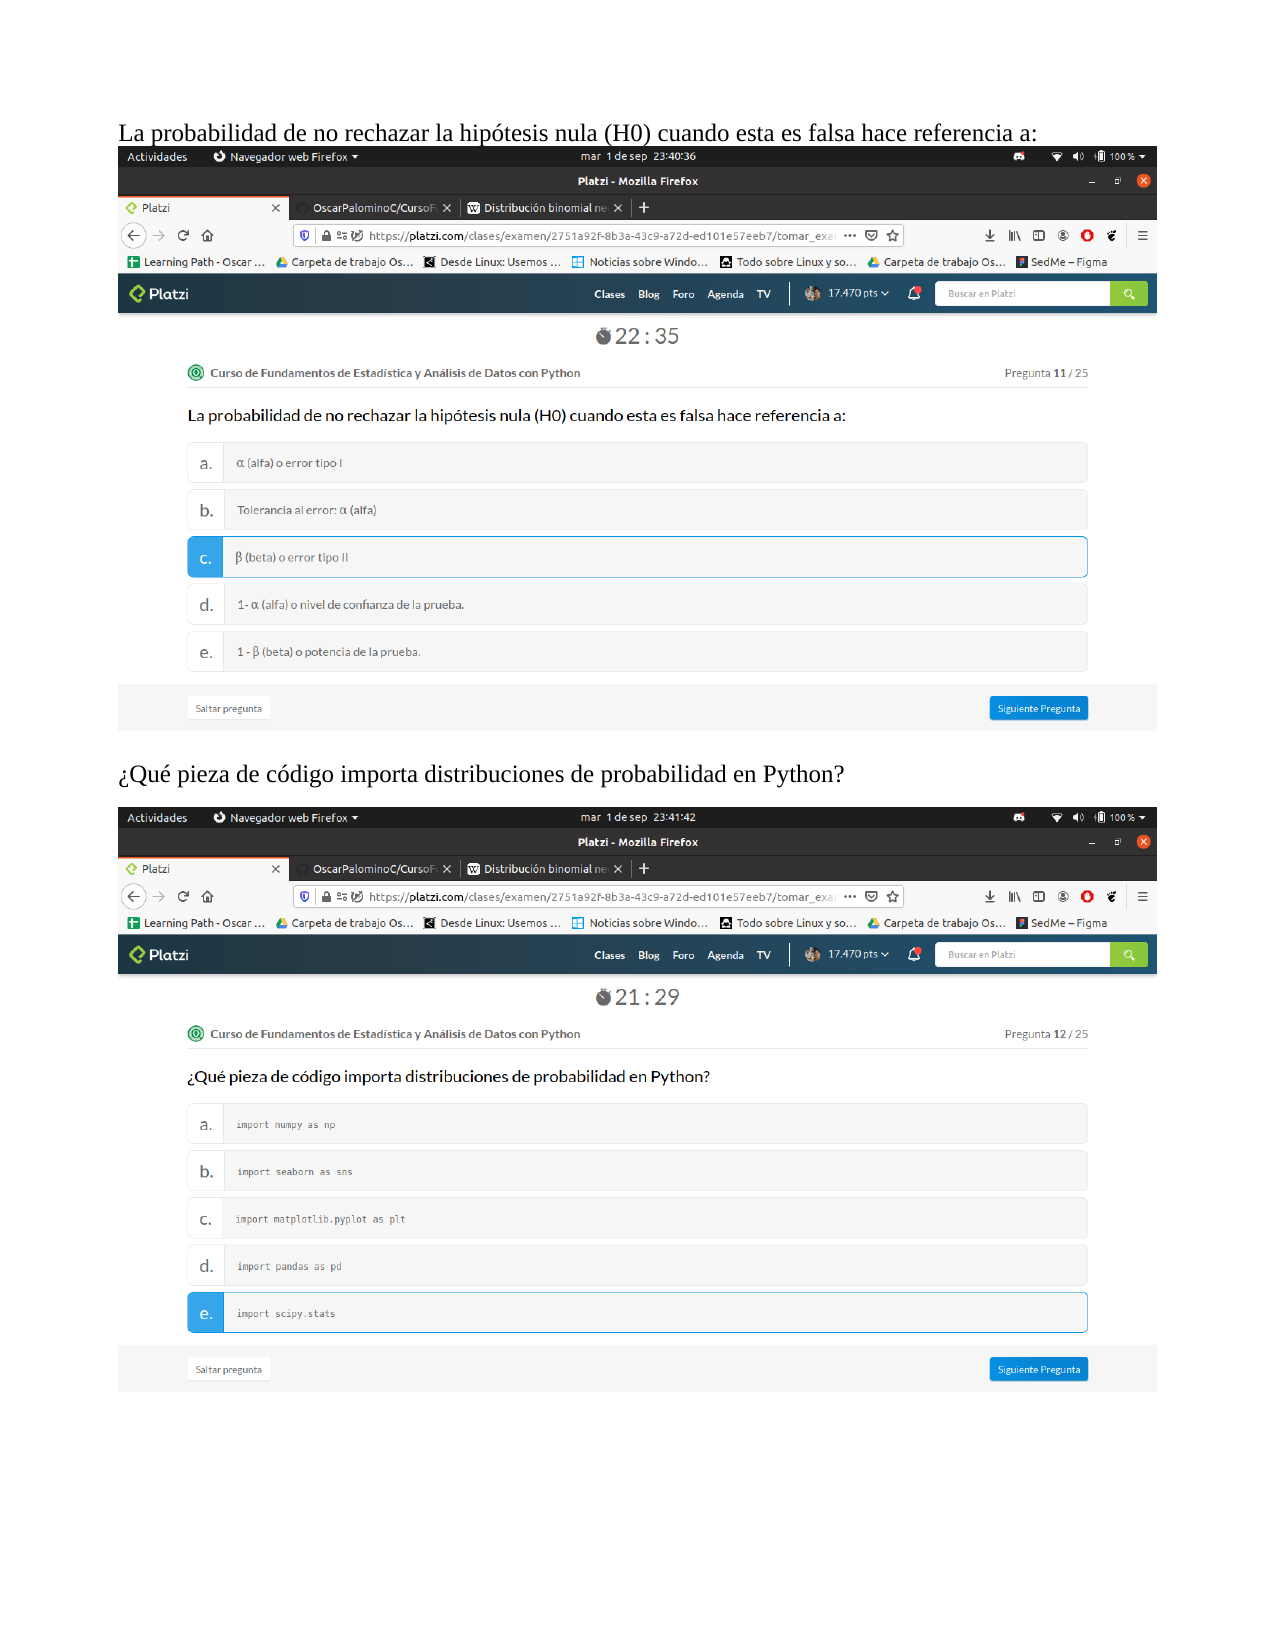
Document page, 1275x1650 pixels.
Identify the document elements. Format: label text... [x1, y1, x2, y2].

text ¿Qué pieza de código importa distribuciones de probabilidad en Python? [118, 759, 1157, 788]
text La probabilidad de no rechazar la hipótesis nula (H0) cuando esta es falsa hace referencia a: [118, 118, 1157, 146]
